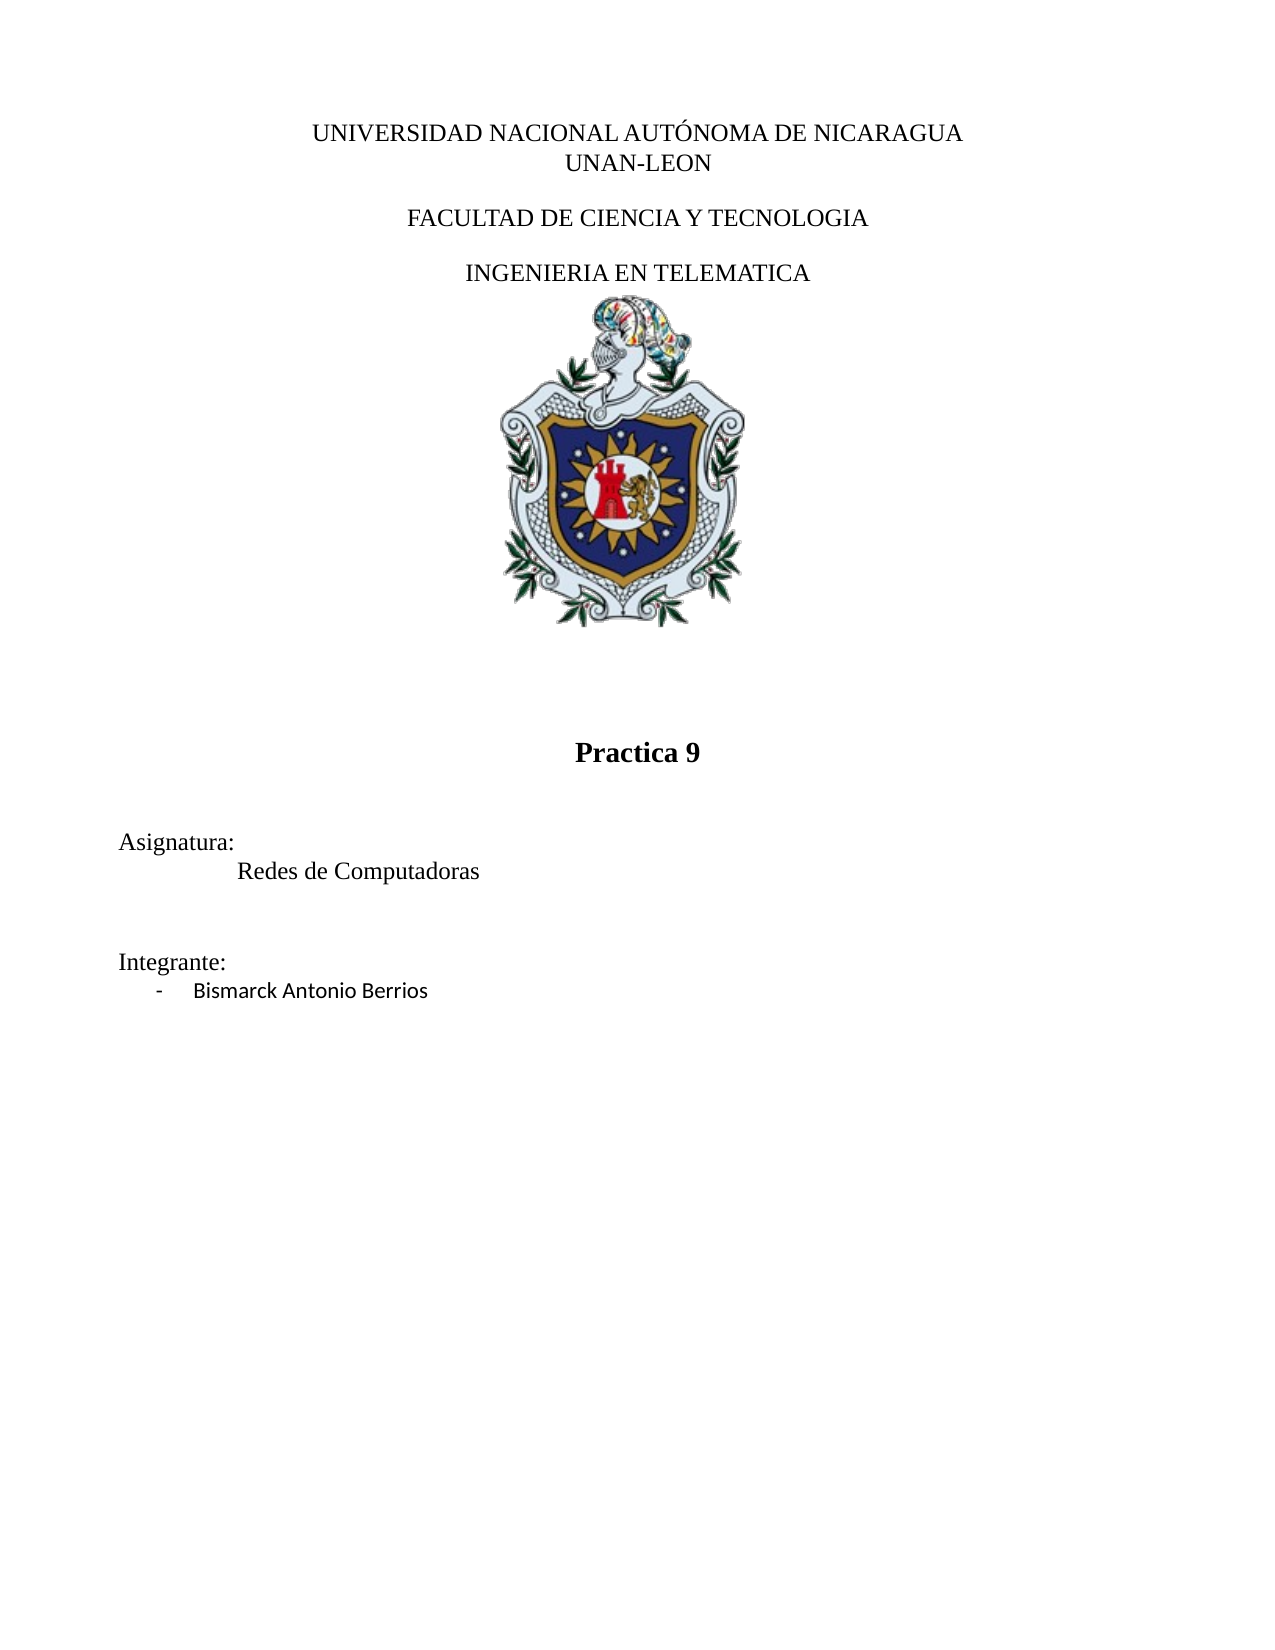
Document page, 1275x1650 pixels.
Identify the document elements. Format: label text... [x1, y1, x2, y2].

list Bismarck Antonio Berrios [156, 976, 1157, 1004]
text UNIVERSIDAD NACIONAL AUTÓNOMA DE NICARAGUA [119, 118, 1156, 147]
text Practica 9 [118, 735, 1157, 768]
text Integrante: [118, 947, 1157, 975]
picture [446, 288, 829, 635]
text Asignatura: [118, 827, 1157, 856]
text UNAN-LEON [119, 148, 1157, 177]
text Redes de Computadoras [118, 856, 1157, 884]
text FACULTAD DE CIENCIA Y TECNOLOGIA [119, 203, 1157, 232]
text INGENIERIA EN TELEMATICA [119, 258, 1157, 287]
